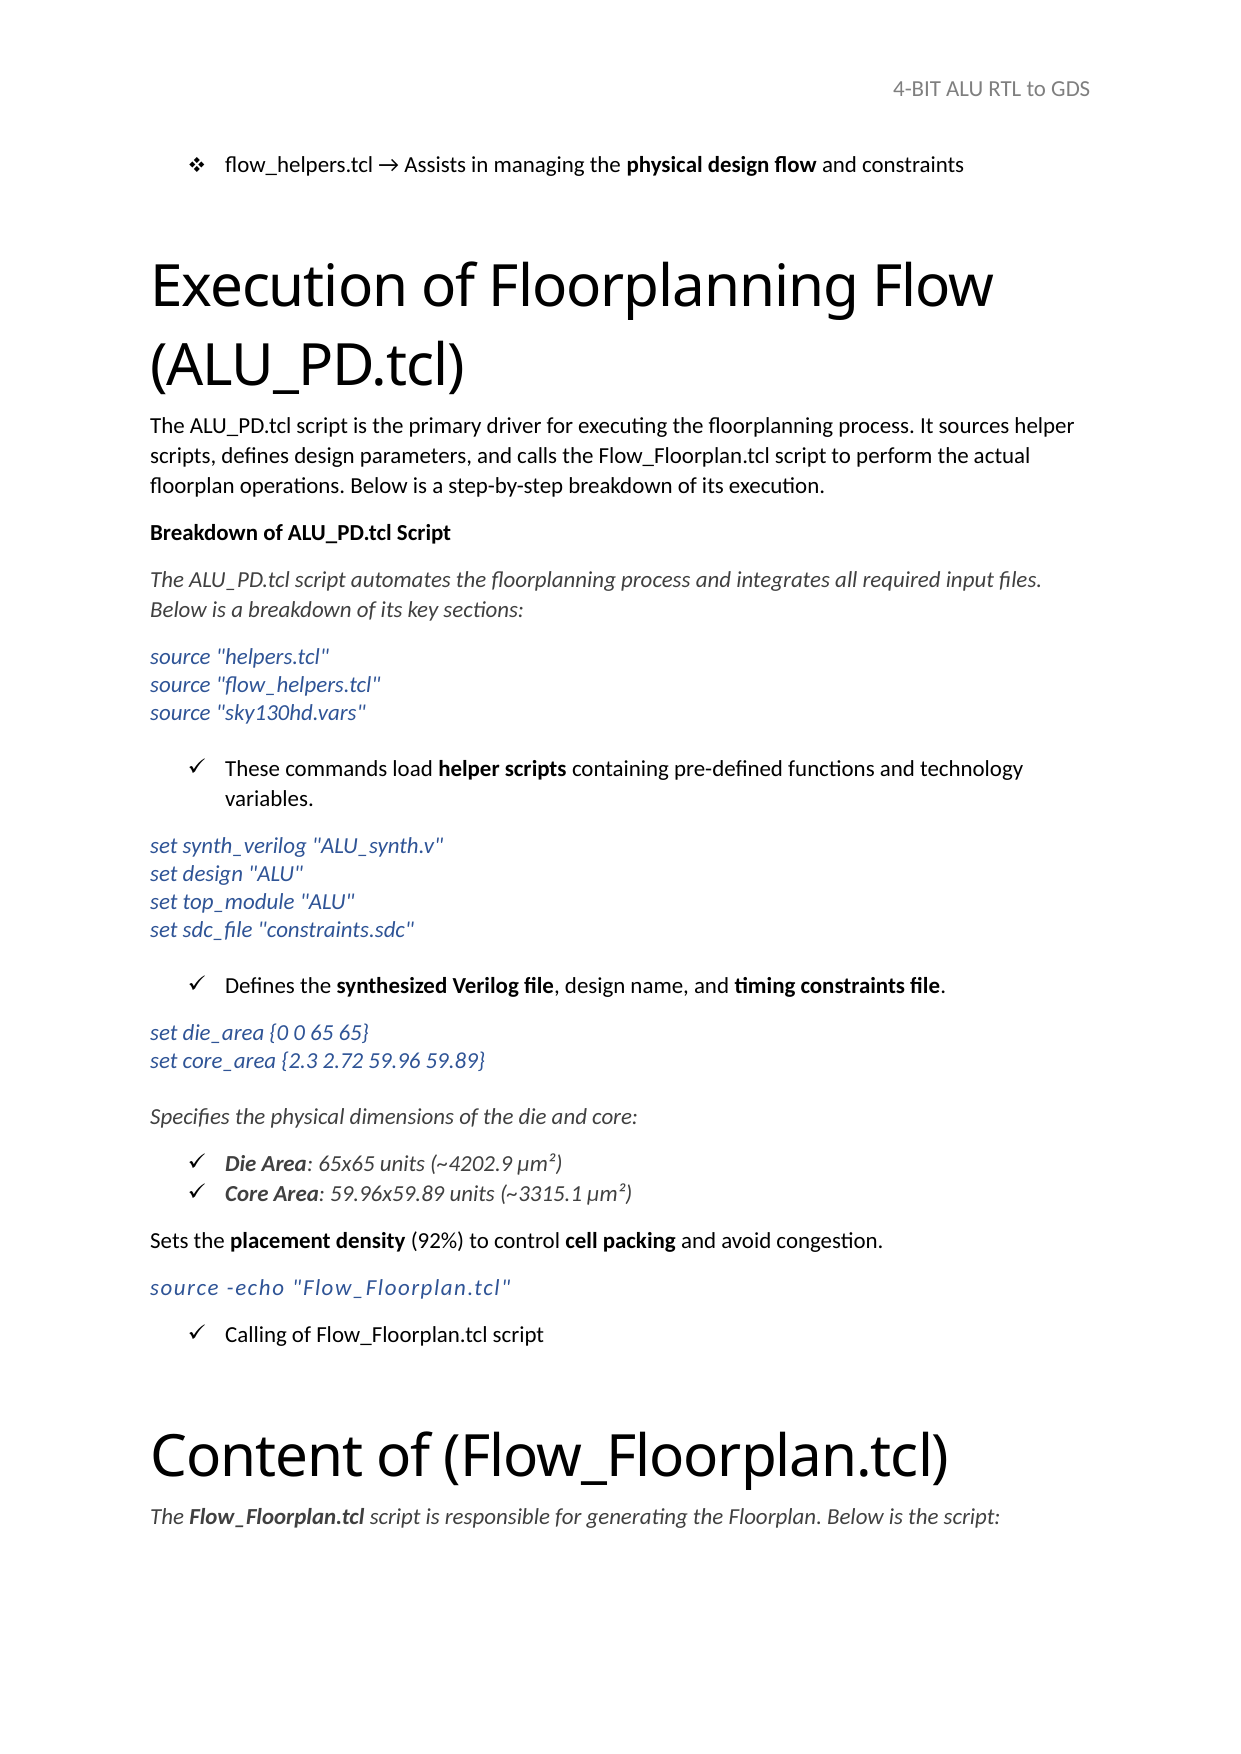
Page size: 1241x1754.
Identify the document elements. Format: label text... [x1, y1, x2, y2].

list Core Area: 59.96x59.89 units (~3315.1 µm²) [187, 1179, 1090, 1208]
text set sdc_file "constraints.sdc" [150, 916, 1090, 943]
subtitle source -echo "Flow_Floorplan.tcl" [150, 1273, 1090, 1301]
text set top_module "ALU" [150, 887, 1090, 916]
list flow_helpers.tcl → Assists in managing the physical design flow and constraints [187, 150, 1090, 178]
text set die_area {0 0 65 65} [150, 1018, 1090, 1046]
list Calling of Flow_Floorplan.tcl script [187, 1320, 1090, 1348]
text set design "ALU" [150, 859, 1090, 887]
text source "helpers.tcl" [150, 642, 1090, 670]
text The Flow_Floorplan.tcl script is responsible for generating the Floorplan. Below is the script: [150, 1502, 1090, 1530]
text source "sky130hd.vars" [150, 698, 1090, 726]
text Breakdown of ALU_PD.tcl Script [150, 518, 1090, 546]
list Defines the synthesized Verilog file, design name, and timing constraints file. [187, 972, 1090, 999]
text source "flow_helpers.tcl" [150, 670, 1090, 698]
list Die Area: 65x65 units (~4202.9 µm²) [187, 1149, 1090, 1177]
title Content of (Flow_Floorplan.tcl) [150, 1414, 1090, 1493]
text The ALU_PD.tcl script automates the floorplanning process and integrates all required input files. Below is a breakdown of its key sections: [150, 565, 1090, 623]
text set core_area {2.3 2.72 59.96 59.89} [150, 1046, 1090, 1074]
text Sets the placement density (92%) to control cell packing and avoid congestion. [150, 1226, 1090, 1254]
text set synth_verilog "ALU_synth.v" [150, 831, 1090, 859]
title Execution of Floorplanning Flow (ALU_PD.tcl) [150, 244, 1090, 403]
list These commands load helper scripts containing pre-defined functions and technology variables. [187, 754, 1090, 813]
text The ALU_PD.tcl script is the primary driver for executing the floorplanning process. It sources helper scripts, defines design parameters, and calls the Flow_Floorplan.tcl script to perform the actual floorplan operations. Below is a step-by-step breakdown of its execution. [150, 411, 1090, 499]
text Specifies the physical dimensions of the die and core: [150, 1102, 1090, 1131]
